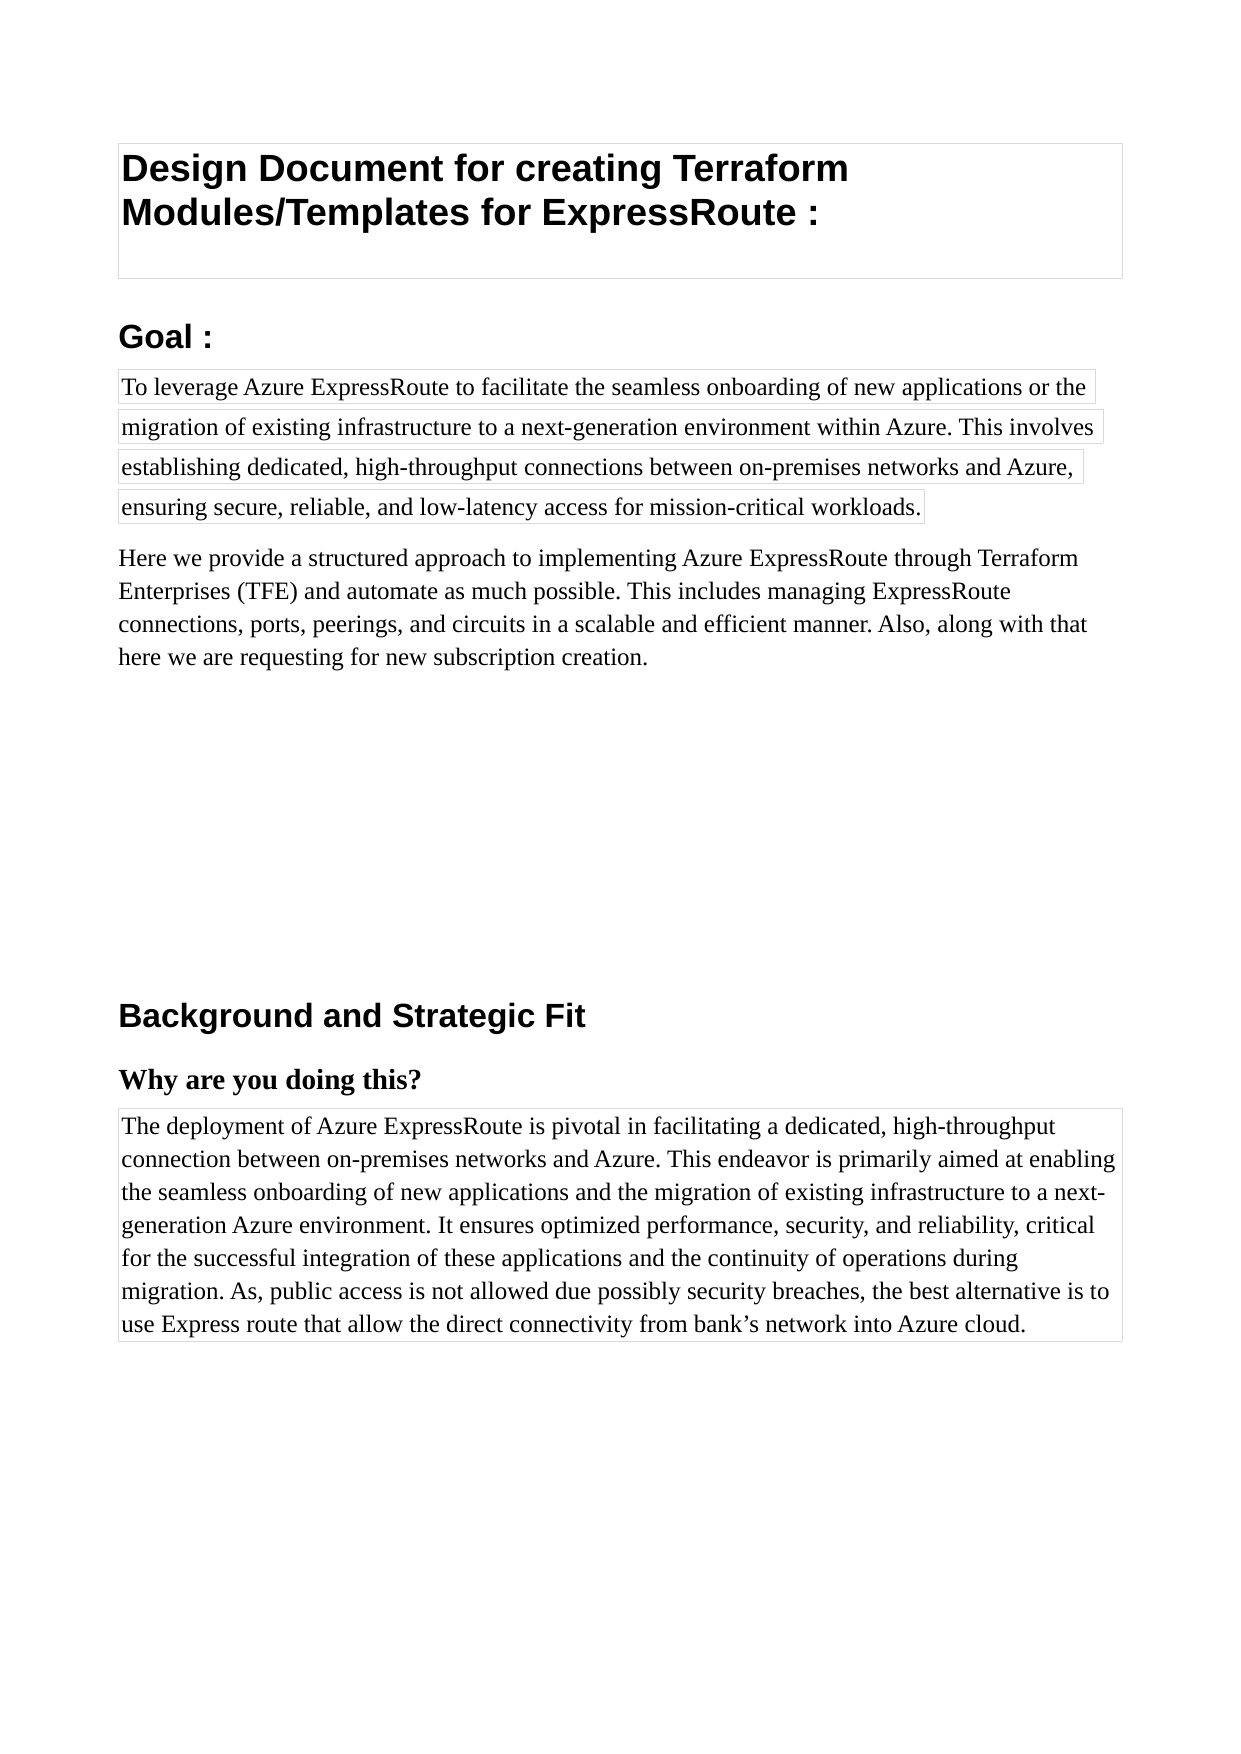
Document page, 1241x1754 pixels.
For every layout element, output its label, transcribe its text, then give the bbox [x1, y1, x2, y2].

subtitle Goal : [118, 317, 1122, 356]
subtitle Design Document for creating Terraform Modules/Templates for ExpressRoute : [119, 144, 1122, 233]
text The deployment of Azure ExpressRoute is pivotal in facilitating a dedicated, high-throughput connection between on-premises networks and Azure. This endeavor is primarily aimed at enabling the seamless onboarding of new applications and the migration of existing infrastructure to a next-generation Azure environment. It ensures optimized performance, security, and reliability, critical for the successful integration of these applications and the continuity of operations during migration. As, public access is not allowed due possibly security breaches, the best alternative is to use Express route that allow the direct connectivity from bank’s network into Azure cloud. [119, 1109, 1122, 1341]
text Here we provide a structured approach to implementing Azure ExpressRoute through Terraform Enterprises (TFE) and automate as much possible. This includes managing ExpressRoute connections, ports, peerings, and circuits in a scalable and efficient manner. Also, along with that here we are requesting for new subscription creation. [118, 543, 1122, 671]
subtitle Why are you doing this? [118, 1062, 1122, 1096]
text To leverage Azure ExpressRoute to facilitate the seamless onboarding of new applications or the migration of existing infrastructure to a next-generation environment within Azure. This involves establishing dedicated, high-throughput connections between on-premises networks and Azure, ensuring secure, reliable, and low-latency access for mission-critical workloads. [118, 368, 1122, 523]
subtitle Background and Strategic Fit [118, 996, 1122, 1035]
